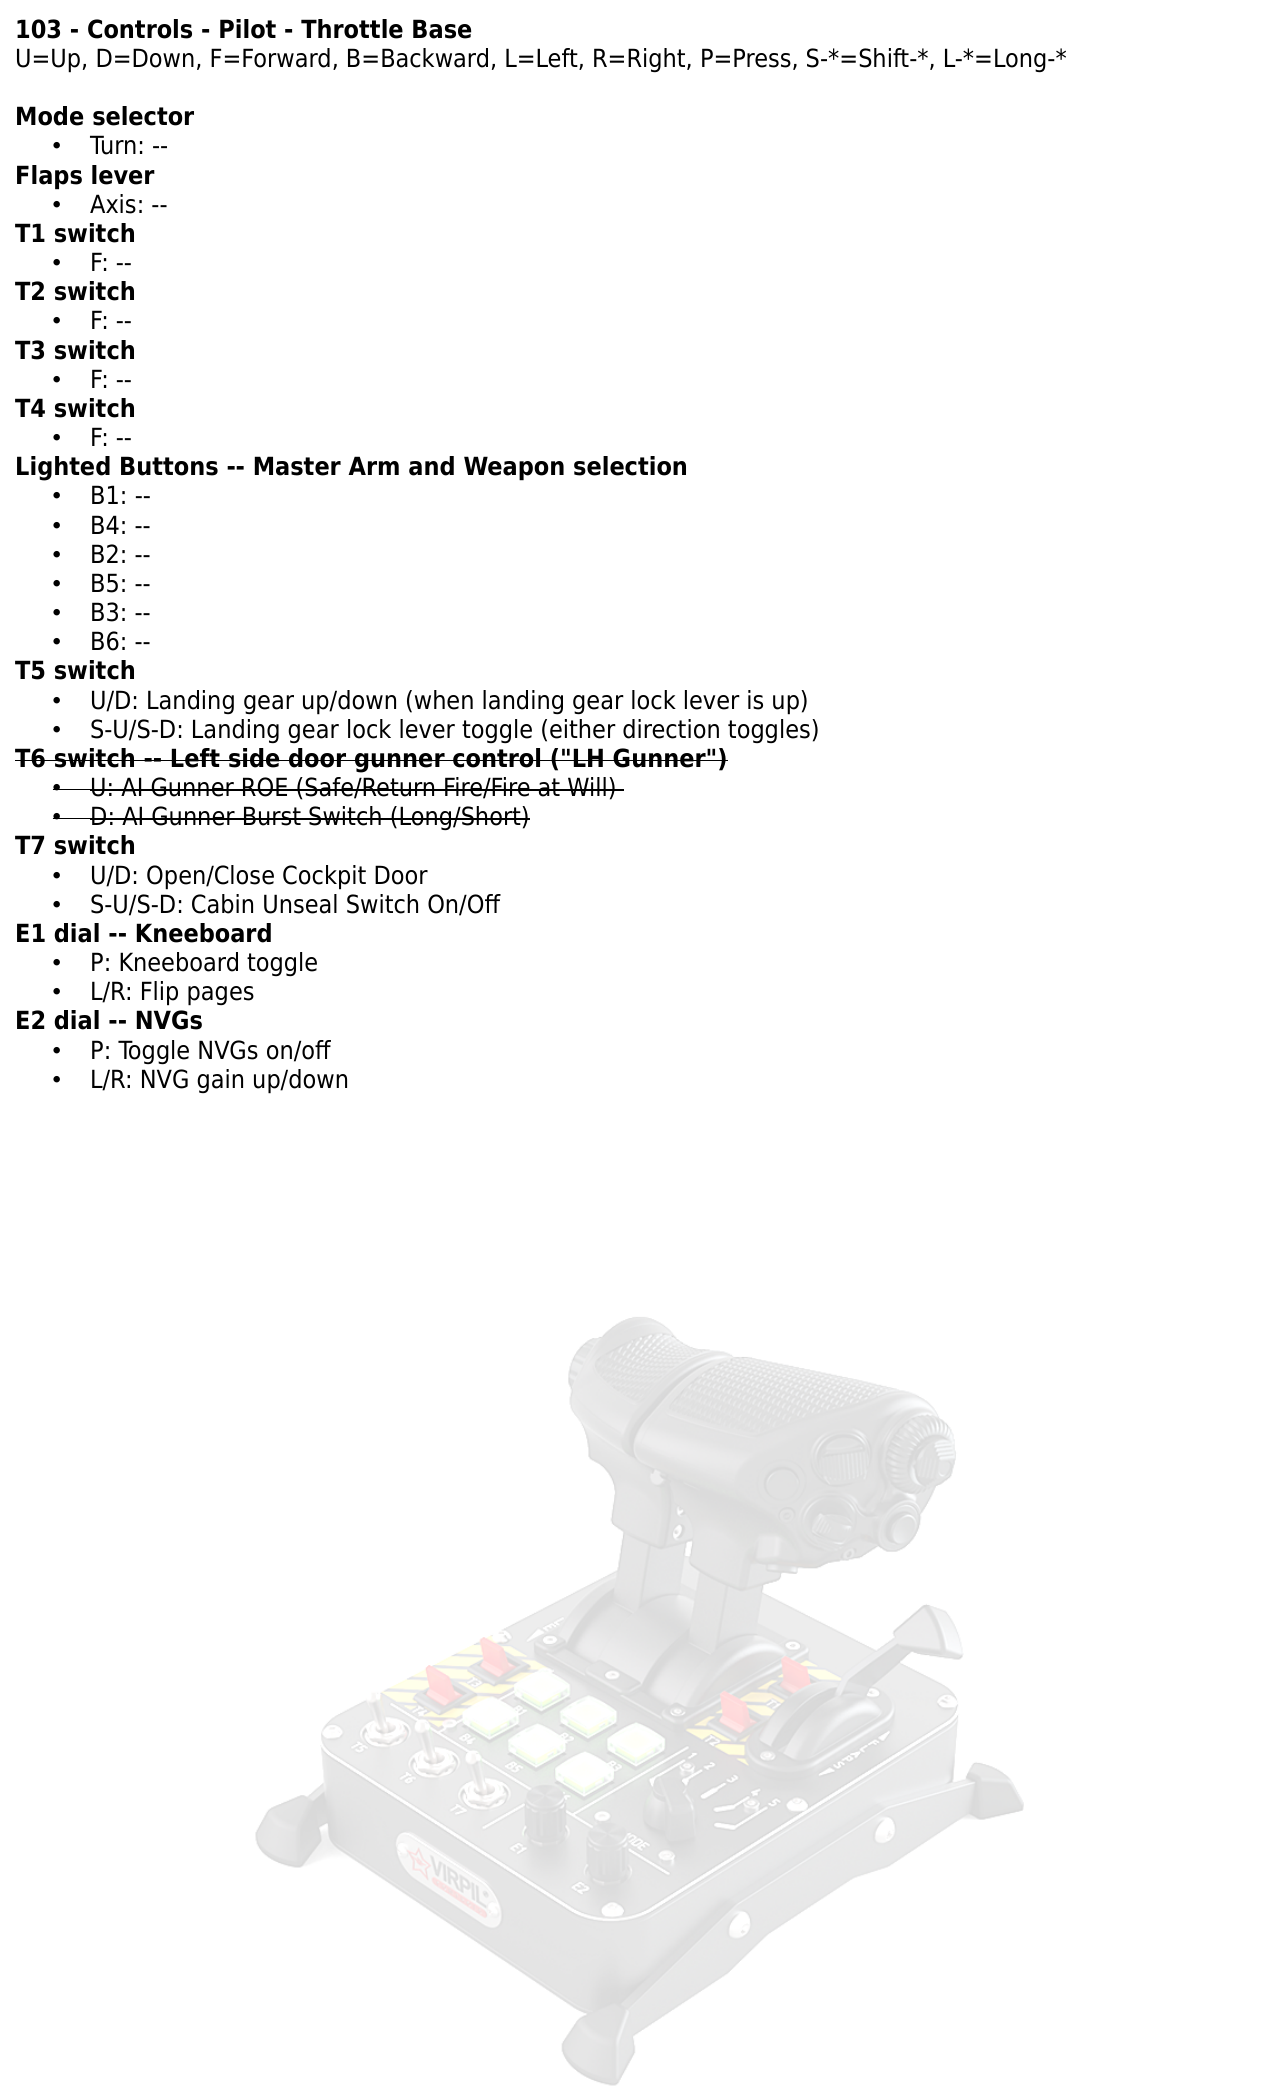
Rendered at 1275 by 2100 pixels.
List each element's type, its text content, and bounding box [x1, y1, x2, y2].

text T6 switch -- Left side door gunner control ("LH Gunner") [15, 744, 1260, 773]
text T4 switch [15, 394, 1260, 423]
list P: Kneeboard toggle [52, 948, 1260, 977]
text E1 dial -- Kneeboard [15, 919, 1260, 948]
text Flaps lever [15, 161, 1260, 190]
list F: -- [52, 307, 1260, 336]
list Axis: -- [52, 190, 1260, 219]
list U/D: Landing gear up/down (when landing gear lock lever is up) [52, 686, 1260, 715]
list U/D: Open/Close Cockpit Door [52, 861, 1260, 890]
list P: Toggle NVGs on/off [52, 1036, 1260, 1065]
list S-U/S-D: Landing gear lock lever toggle (either direction toggles) [52, 715, 1260, 744]
list B2: -- [52, 540, 1260, 569]
list B3: -- [52, 598, 1260, 627]
text U=Up, D=Down, F=Forward, B=Backward, L=Left, R=Right, P=Press, S-*=Shift-*, L-*=Long-* [15, 44, 1260, 73]
list Turn: -- [52, 132, 1260, 161]
list S-U/S-D: Cabin Unseal Switch On/Off [52, 890, 1260, 919]
list B6: -- [52, 627, 1260, 657]
text E2 dial -- NVGs [15, 1007, 1260, 1036]
text T7 switch [15, 832, 1260, 861]
list U: AI Gunner ROE (Safe/Return Fire/Fire at Will) [52, 773, 1260, 802]
text T1 switch [15, 219, 1260, 248]
list F: -- [52, 248, 1260, 277]
list B4: -- [52, 511, 1260, 540]
text T5 switch [15, 657, 1260, 686]
text T2 switch [15, 277, 1260, 307]
list B1: -- [52, 482, 1260, 511]
text Mode selector [15, 102, 1260, 132]
list L/R: NVG gain up/down [52, 1065, 1260, 1094]
list B5: -- [52, 569, 1260, 598]
text T3 switch [15, 336, 1260, 365]
list D: AI Gunner Burst Switch (Long/Short) [52, 802, 1260, 832]
list F: -- [52, 365, 1260, 394]
text Lighted Buttons -- Master Arm and Weapon selection [15, 452, 1260, 482]
text 103 - Controls - Pilot - Throttle Base [15, 15, 1260, 44]
list F: -- [52, 423, 1260, 452]
list L/R: Flip pages [52, 977, 1260, 1007]
